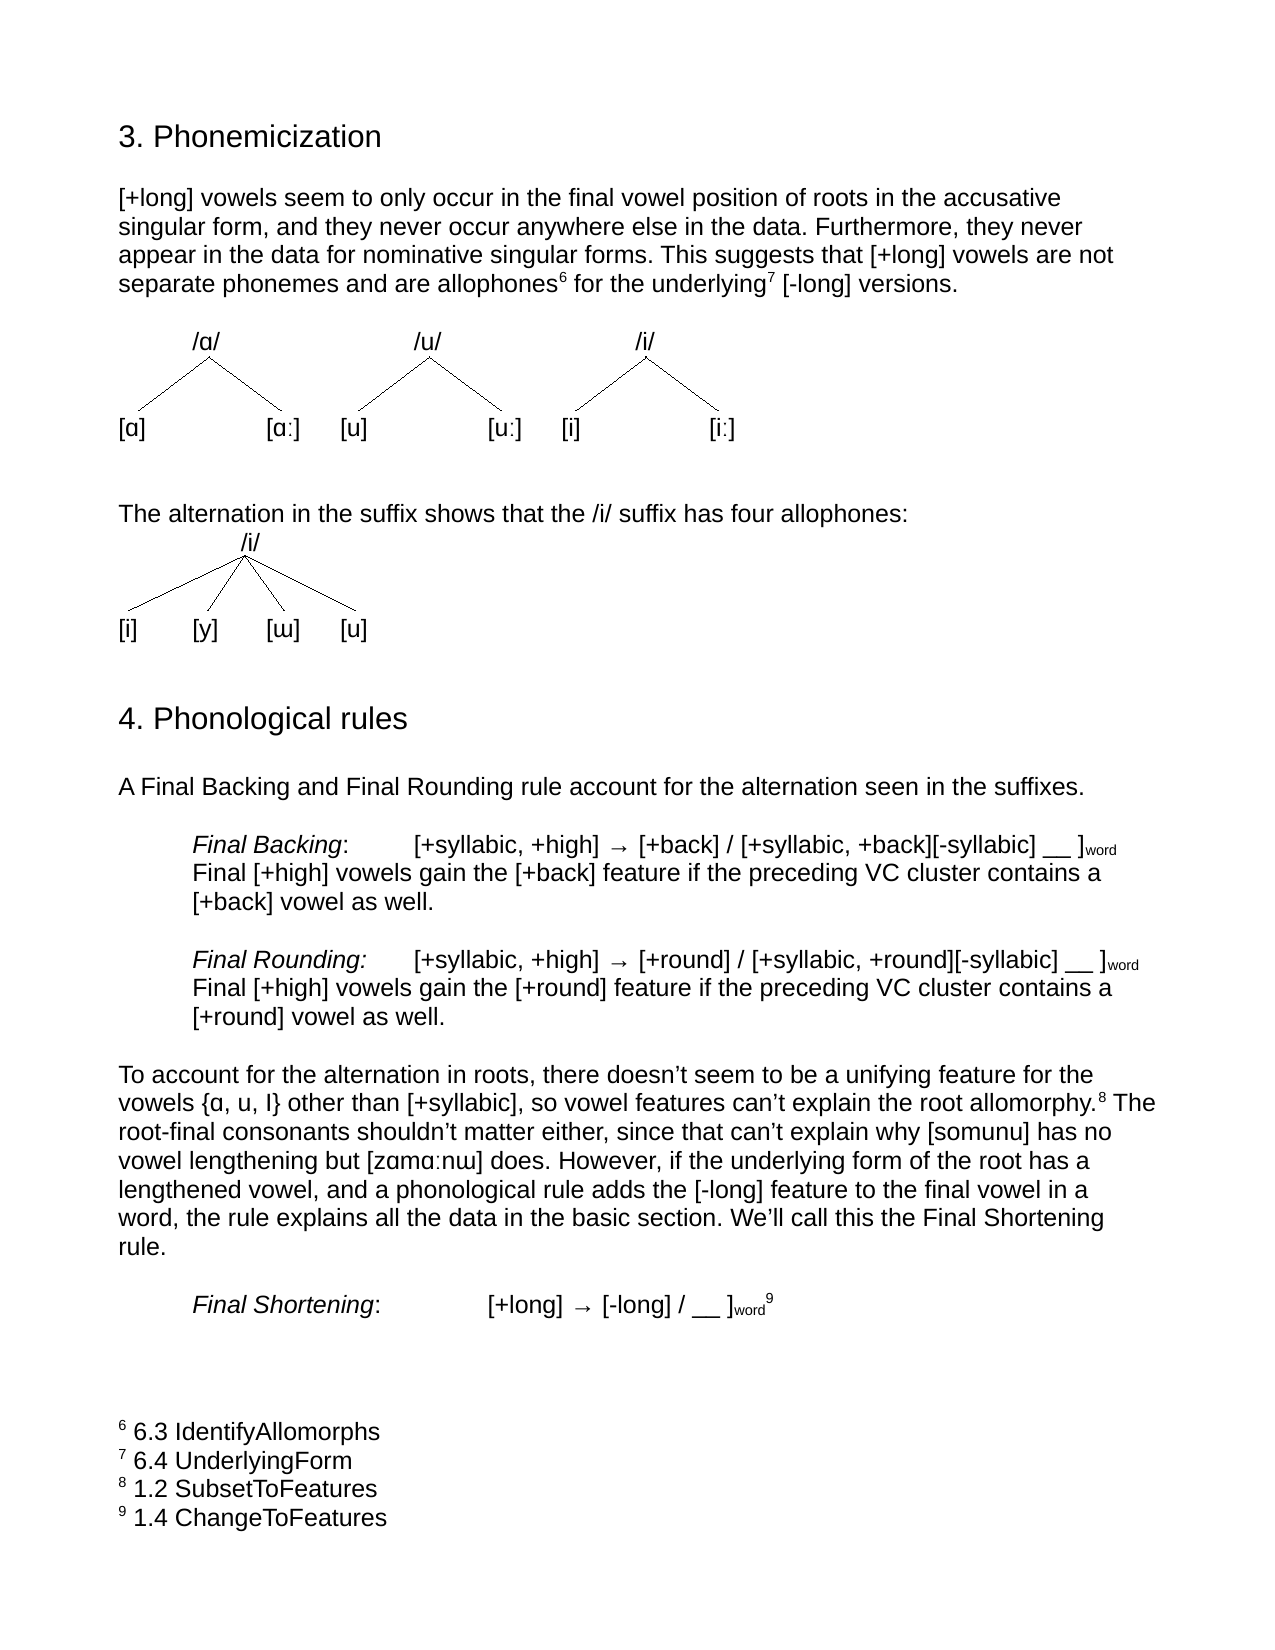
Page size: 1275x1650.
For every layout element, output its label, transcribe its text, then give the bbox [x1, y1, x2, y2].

text A Final Backing and Final Rounding rule account for the alternation seen in the suffixes. [118, 772, 1157, 801]
text Final Shortening: [+long] → [-long] / __ ]word9 [118, 1290, 1157, 1318]
text Final Rounding: [+syllabic, +high] → [+round] / [+syllabic, +round][-syllabic] __ ]word [118, 945, 1157, 973]
text /i/ [118, 528, 1157, 557]
text 3. Phonemicization [118, 118, 1157, 154]
text Final [+high] vowels gain the [+round] feature if the preceding VC cluster contains a [+round] vowel as well. [118, 973, 1157, 1031]
text Final [+high] vowels gain the [+back] feature if the preceding VC cluster contains a [+back] vowel as well. [118, 858, 1157, 916]
text 4. Phonological rules [118, 700, 1157, 736]
text The alternation in the suffix shows that the /i/ suffix has four allophones: [118, 499, 1157, 528]
text Final Backing: [+syllabic, +high] → [+back] / [+syllabic, +back][-syllabic] __ ]word [118, 830, 1157, 858]
text [i] [y] [ɯ] [u] [118, 614, 1157, 643]
text /ɑ/ /u/ /i/ [118, 327, 1157, 355]
text [ɑ] [ɑː] [u] [uː] [i] [iː] [118, 413, 1157, 442]
text [+long] vowels seem to only occur in the final vowel position of roots in the accusative singular form, and they never occur anywhere else in the data. Furthermore, they never appear in the data for nominative singular forms. This suggests that [+long] vowels are not separate phonemes and are allophones6 for the underlying7 [-long] versions. [118, 183, 1157, 298]
text To account for the alternation in roots, there doesn’t seem to be a unifying feature for the vowels {ɑ, u, I} other than [+syllabic], so vowel features can’t explain the root allomorphy.8 The root-final consonants shouldn’t matter either, since that can’t explain why [somunu] has no vowel lengthening but [zɑmɑːnɯ] does. However, if the underlying form of the root has a lengthened vowel, and a phonological rule adds the [-long] feature to the final vowel in a word, the rule explains all the data in the basic section. We’ll call this the Final Shortening rule. [118, 1060, 1157, 1261]
